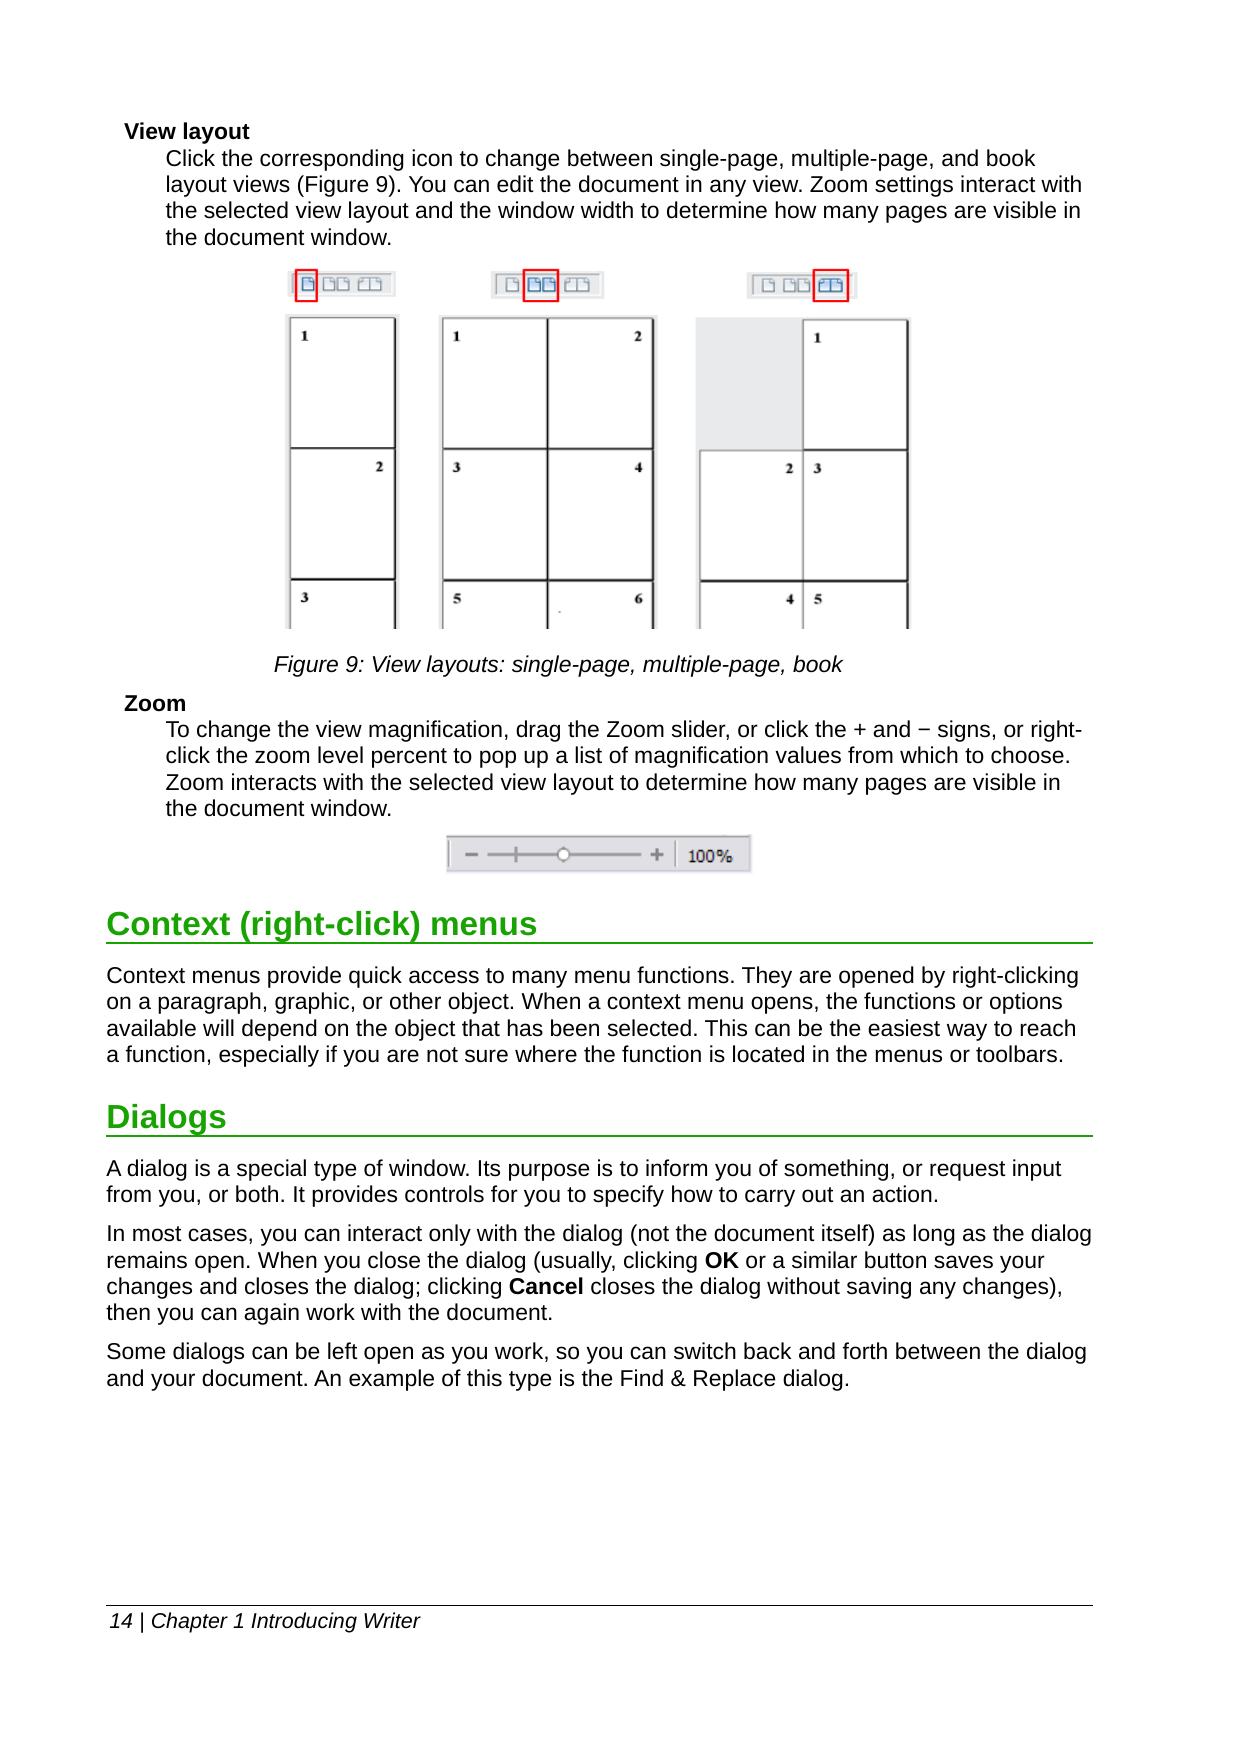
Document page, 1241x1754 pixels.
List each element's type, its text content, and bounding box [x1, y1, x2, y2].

text Context menus provide quick access to many menu functions. They are opened by right-clicking on a paragraph, graphic, or other object. When a context menu opens, the functions or options available will depend on the object that has been selected. This can be the easiest way to reach a function, especially if you are not sure where the function is located in the menus or toolbars. [106, 962, 1093, 1067]
text A dialog is a special type of window. Its purpose is to inform you of something, or request input from you, or both. It provides controls for you to specify how to carry out an action. [106, 1155, 1093, 1208]
text In most cases, you can interact only with the dialog (not the document itself) as long as the dialog remains open. When you close the dialog (usually, clicking OK or a similar button saves your changes and closes the dialog; clicking Cancel closes the dialog without saving any changes), then you can again work with the document. [106, 1220, 1093, 1326]
text View layout [124, 118, 1093, 144]
subtitle Dialogs [106, 1097, 1093, 1135]
picture [445, 834, 754, 875]
subtitle Context (right-click) menus [106, 904, 1093, 942]
text To change the view magnification, drag the Zoom slider, or click the + and − signs, or right-click the zoom level percent to pop up a list of magnification values from which to choose. Zoom interacts with the selected view layout to determine how many pages are visible in the document window. [165, 716, 1093, 822]
picture [273, 262, 926, 629]
text Figure 9: View layouts: single-page, multiple-page, book [274, 651, 925, 678]
text Some dialogs can be left open as you work, so you can switch back and forth between the dialog and your document. An example of this type is the Find & Replace dialog. [106, 1338, 1093, 1391]
text Click the corresponding icon to change between single-page, multiple-page, and book layout views (Figure 9). You can edit the document in any view. Zoom settings interact with the selected view layout and the window width to determine how many pages are visible in the document window. [165, 144, 1093, 250]
text Zoom [124, 690, 1093, 716]
